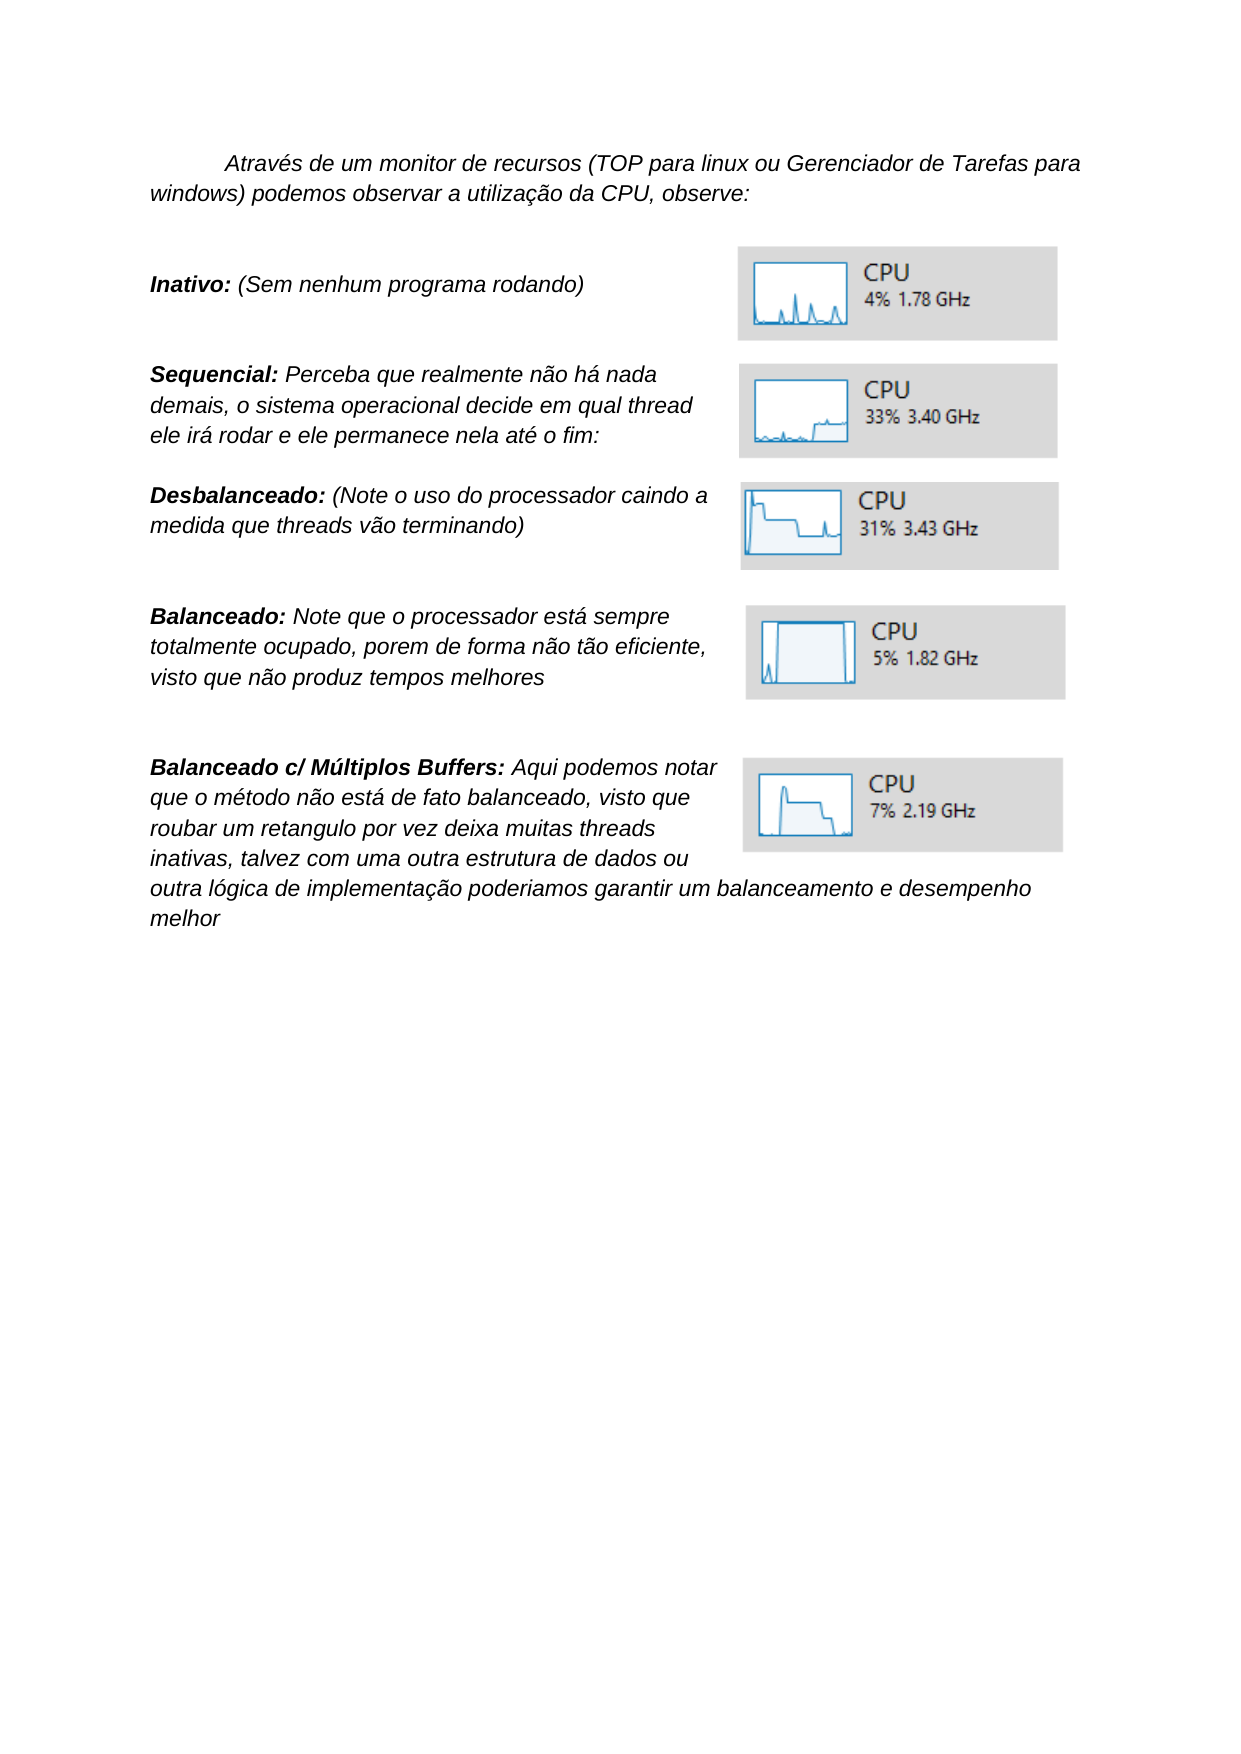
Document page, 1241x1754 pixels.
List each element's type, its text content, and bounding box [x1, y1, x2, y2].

text Desbalanceado: (Note o uso do processador caindo a medida que threads vão terminando) [150, 482, 740, 539]
picture [740, 755, 1068, 857]
text Através de um monitor de recursos (TOP para linux ou Gerenciador de Tarefas para windows) podemos observar a utilização da CPU, observe: [150, 150, 1090, 207]
picture [743, 604, 1069, 703]
picture [739, 353, 1061, 463]
picture [740, 482, 1064, 570]
text Balanceado: Note que o processador está sempre totalmente ocupado, porem de forma não tão eficiente, visto que não produz tempos melhores [150, 603, 1090, 690]
text Balanceado c/ Múltiplos Buffers: Aqui podemos notar que o método não está de fato balanceado, visto que roubar um retangulo por vez deixa muitas threads inativas, talvez com uma outra estrutura de dados ou outra lógica de implementação poderiamos garantir um balanceamento e desempenho melhor [150, 754, 1090, 932]
text Sequencial: Perceba que realmente não há nada demais, o sistema operacional decide em qual thread ele irá rodar e ele permanece nela até o fim: [150, 361, 739, 448]
text Inativo: (Sem nenhum programa rodando) [150, 271, 736, 297]
picture [736, 242, 1061, 344]
